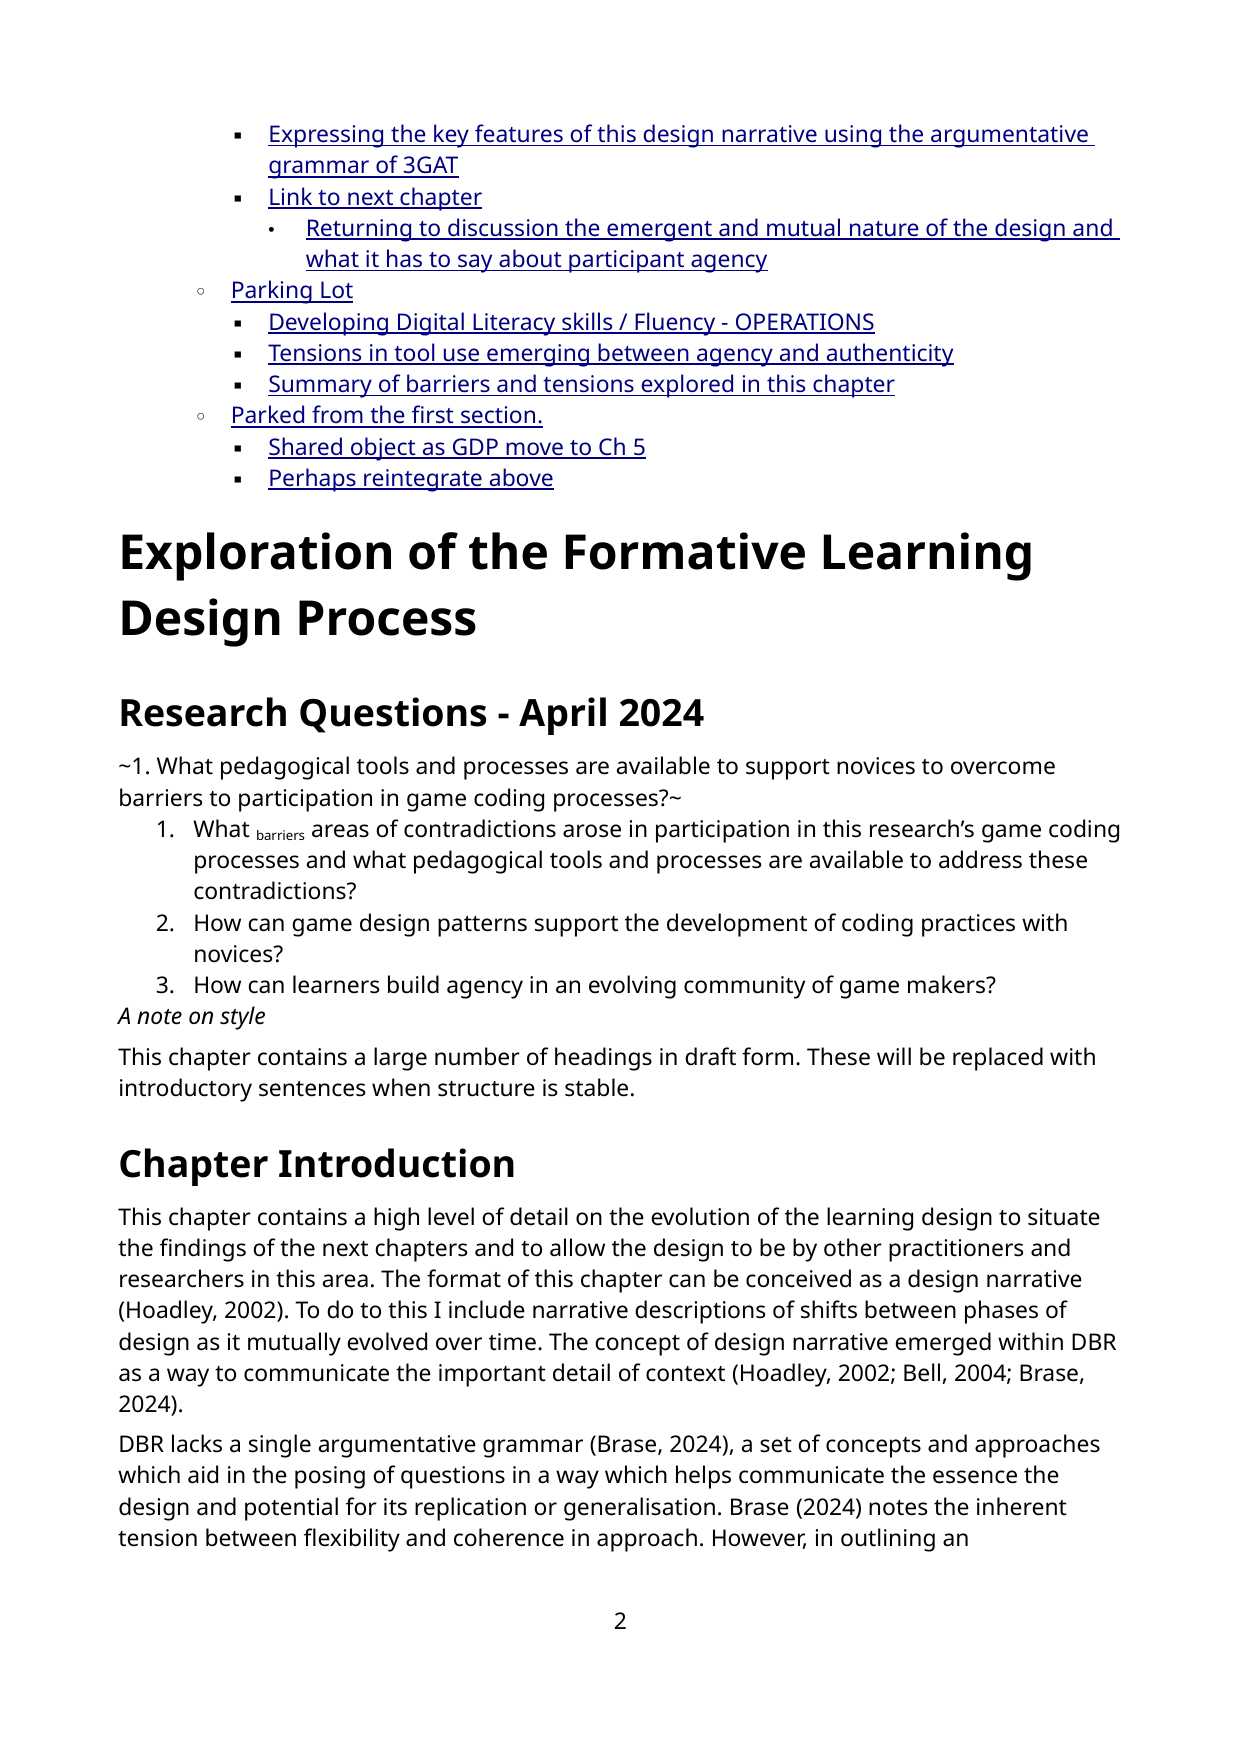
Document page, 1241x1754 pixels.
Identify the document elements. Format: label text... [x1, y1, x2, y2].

list Returning to discussion the emergent and mutual nature of the design and what it has to say about participant agency [268, 212, 1122, 274]
list What barriers areas of contradictions arose in participation in this research’s game coding processes and what pedagogical tools and processes are available to address these contradictions? [156, 813, 1122, 906]
text This chapter contains a large number of headings in draft form. These will be replaced with introductory sentences when structure is stable. [118, 1040, 1122, 1103]
list Perhaps reintegrate above [231, 462, 1122, 493]
text A note on style [118, 1000, 1122, 1031]
list Parking Lot [193, 274, 1122, 306]
list How can learners build agency in an evolving community of game makers? [156, 969, 1122, 1000]
text ~1. What pedagogical tools and processes are available to support novices to overcome barriers to participation in game coding processes?~ [118, 750, 1122, 813]
list How can game design patterns support the development of coding practices with novices? [156, 906, 1122, 969]
subtitle Chapter Introduction [118, 1137, 1122, 1188]
list Tensions in tool use emerging between agency and authenticity [231, 337, 1122, 368]
list Link to next chapter [231, 181, 1122, 212]
list Parked from the first section. [193, 399, 1122, 431]
subtitle Exploration of the Formative Learning Design Process [118, 518, 1122, 649]
list Expressing the key features of this design narrative using the argumentative grammar of 3GAT [231, 118, 1122, 181]
list Developing Digital Literacy skills / Fluency - OPERATIONS [231, 306, 1122, 337]
list Shared object as GDP move to Ch 5 [231, 431, 1122, 462]
list Summary of barriers and tensions explored in this chapter [231, 368, 1122, 399]
text DBR lacks a single argumentative grammar (Brase, 2024), a set of concepts and approaches which aid in the posing of questions in a way which helps communicate the essence the design and potential for its replication or generalisation. Brase (2024) notes the inherent tension between flexibility and coherence in approach. However, in outlining an [118, 1428, 1122, 1553]
subtitle Research Questions - April 2024 [118, 687, 1122, 738]
text This chapter contains a high level of detail on the evolution of the learning design to situate the findings of the next chapters and to allow the design to be by other practitioners and researchers in this area. The format of this chapter can be conceived as a design narrative (Hoadley, 2002). To do to this I include narrative descriptions of shifts between phases of design as it mutually evolved over time. The concept of design narrative emerged within DBR as a way to communicate the important detail of context (Hoadley, 2002; Bell, 2004; Brase, 2024). [118, 1200, 1122, 1419]
